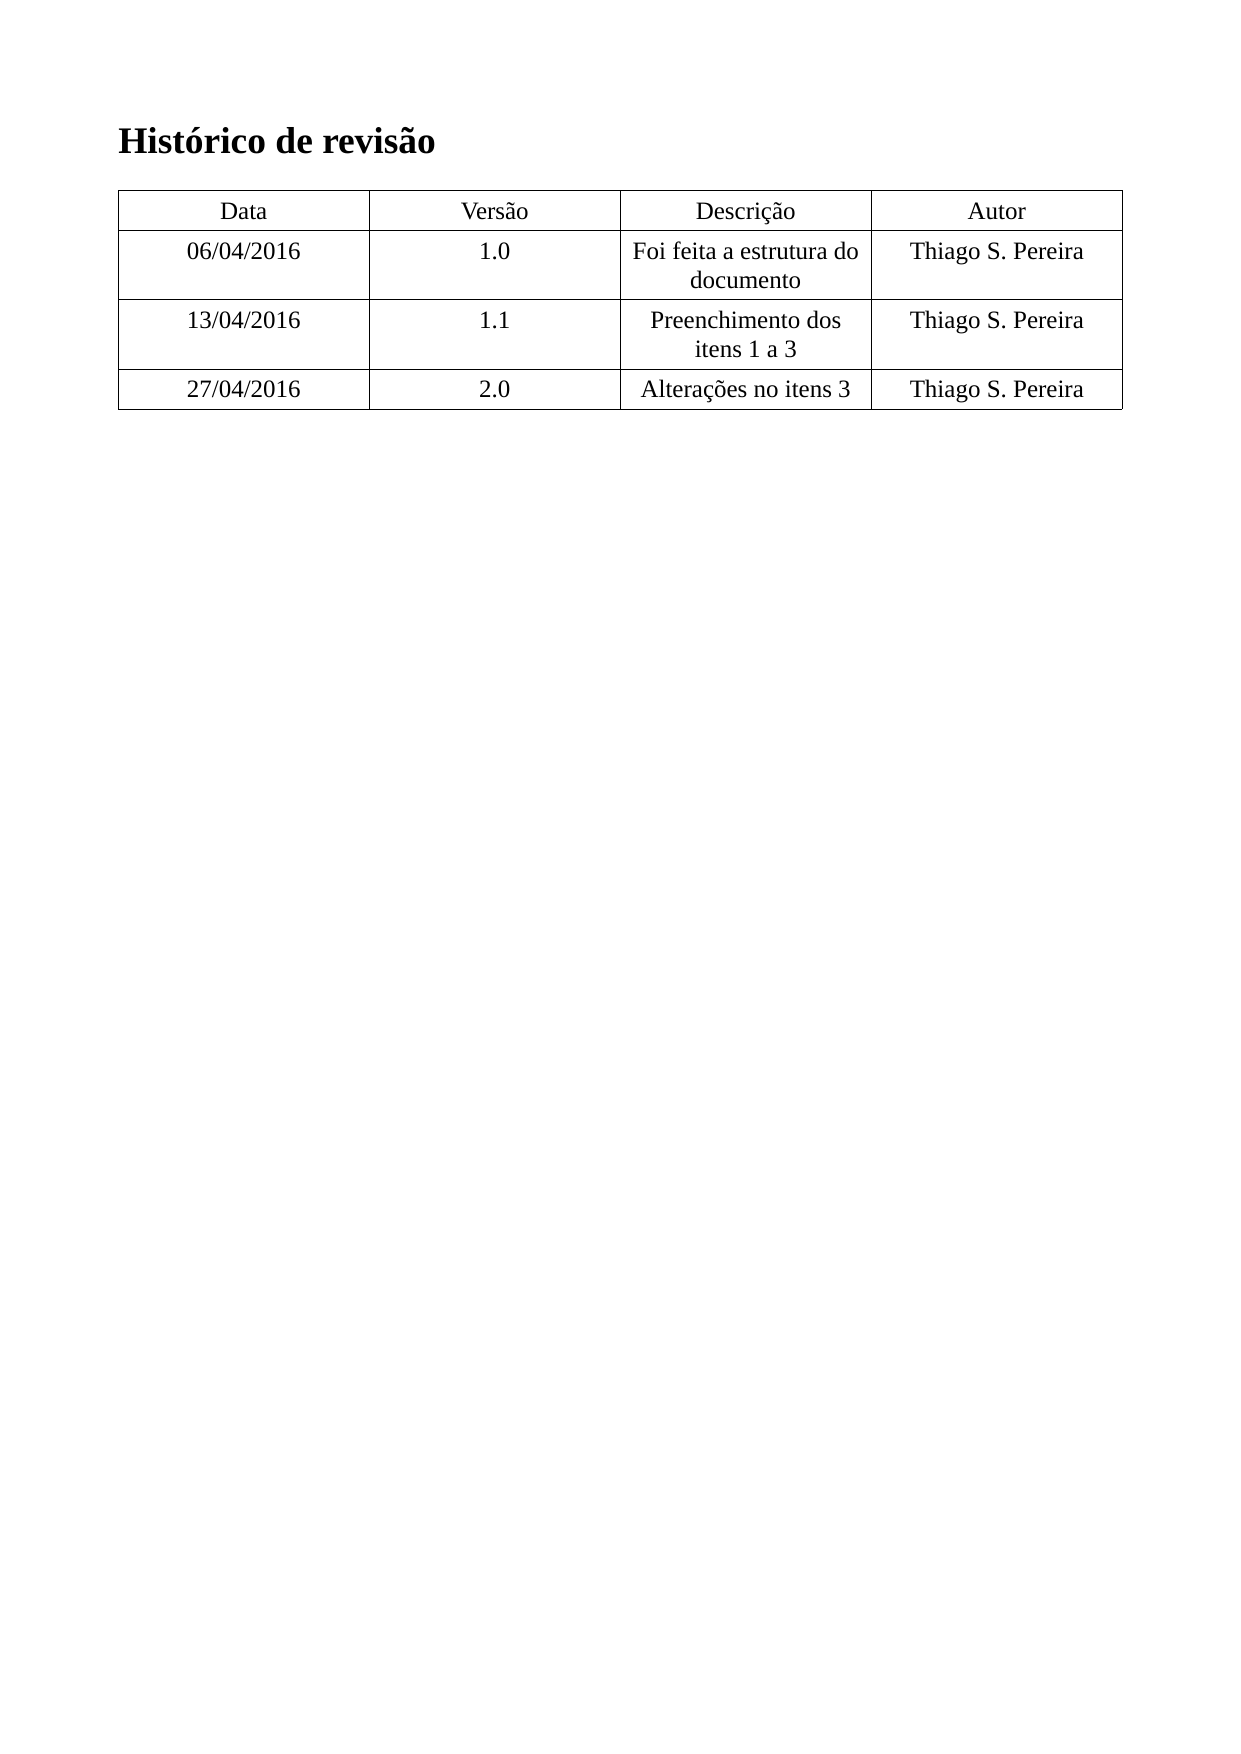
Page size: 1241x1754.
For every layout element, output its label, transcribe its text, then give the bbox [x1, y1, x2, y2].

table_cell 27/04/2016 [119, 370, 369, 409]
table_cell Preenchimento dos itens 1 a 3 [621, 300, 871, 368]
table_header Data [119, 191, 369, 230]
table_cell 2.0 [370, 370, 620, 409]
table_cell Thiago S. Pereira [872, 300, 1122, 368]
table_cell Foi feita a estrutura do documento [621, 231, 871, 299]
text Histórico de revisão [118, 118, 1122, 161]
table_header Descrição [621, 191, 871, 230]
table_cell 1.0 [370, 231, 620, 299]
table_header Versão [370, 191, 620, 230]
table_cell 13/04/2016 [119, 300, 369, 368]
table_cell 06/04/2016 [119, 231, 369, 299]
table_header Autor [872, 191, 1122, 230]
table_cell Thiago S. Pereira [872, 370, 1122, 409]
table_cell Alterações no itens 3 [621, 370, 871, 409]
table_cell Thiago S. Pereira [872, 231, 1122, 299]
table_cell 1.1 [370, 300, 620, 368]
